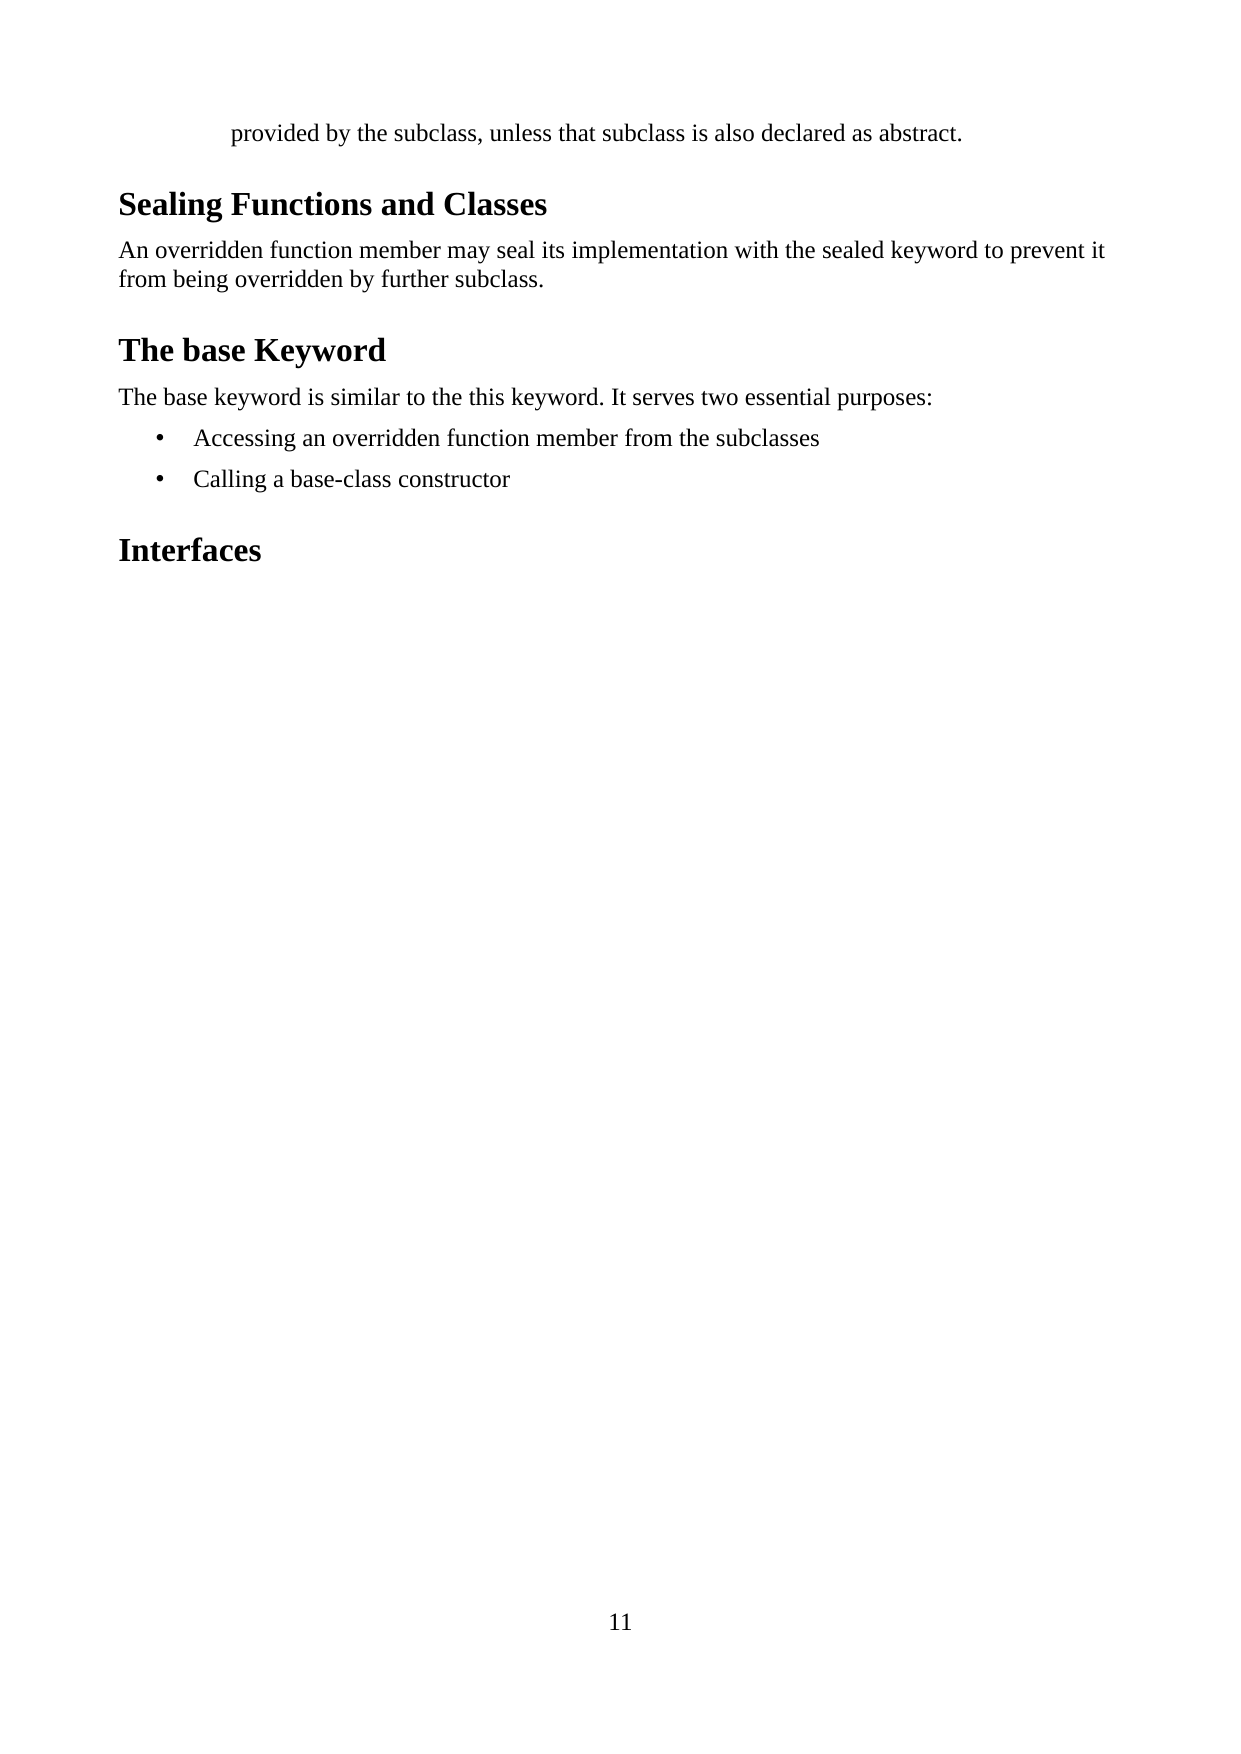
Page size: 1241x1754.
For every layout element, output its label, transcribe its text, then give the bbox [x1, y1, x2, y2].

text The base keyword is similar to the this keyword. It serves two essential purposes: [118, 382, 1122, 410]
subtitle Interfaces [118, 530, 1122, 569]
text An overridden function member may seal its implementation with the sealed keyword to prevent it from being overridden by further subclass. [118, 236, 1122, 293]
list Calling a base-class constructor [156, 464, 1122, 493]
subtitle The base Keyword [118, 331, 1122, 369]
list Accessing an overridden function member from the subclasses [156, 423, 1122, 452]
list provided by the subclass, unless that subclass is also declared as abstract. [193, 118, 1122, 147]
subtitle Sealing Functions and Classes [118, 184, 1122, 223]
